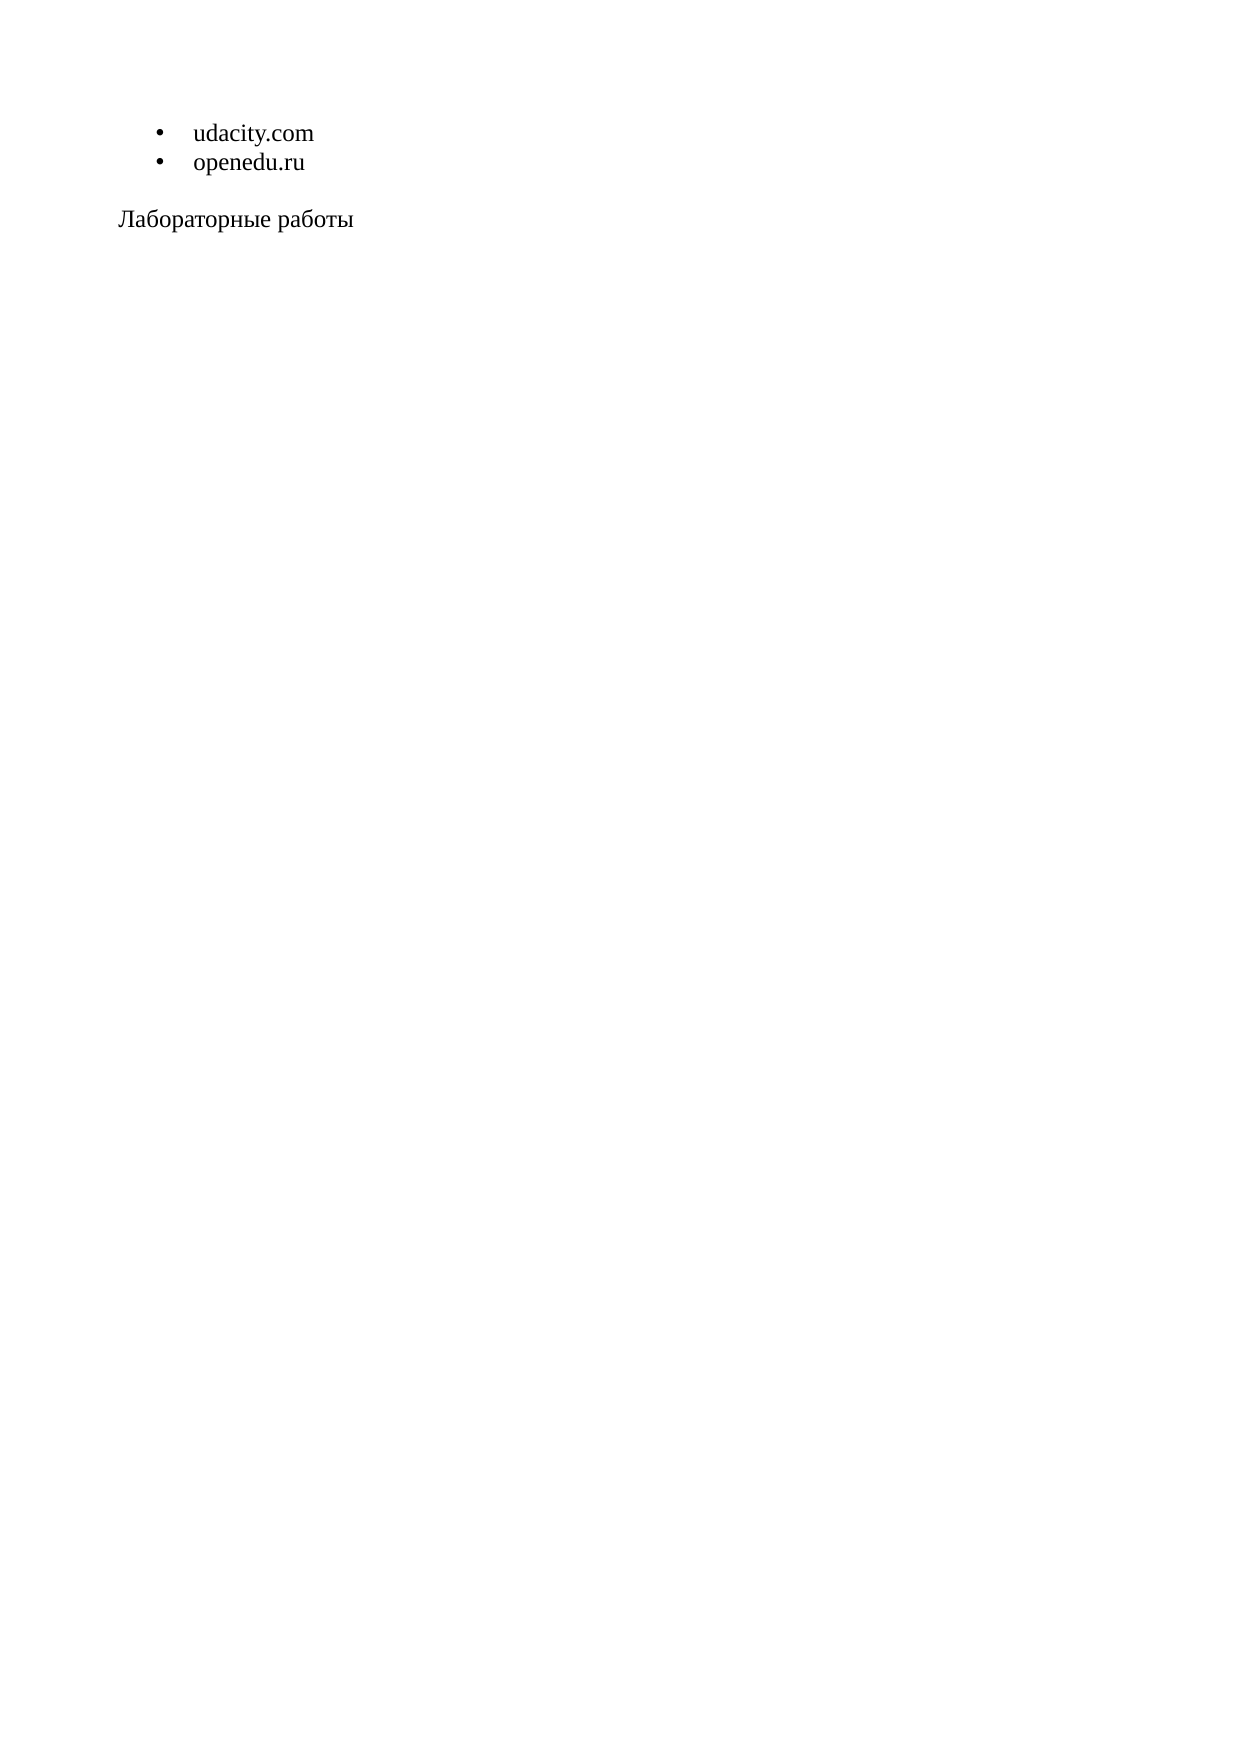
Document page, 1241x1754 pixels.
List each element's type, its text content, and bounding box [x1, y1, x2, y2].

list openedu.ru [156, 147, 1122, 176]
text Лабораторные работы [118, 204, 1122, 233]
list udacity.com [156, 118, 1122, 147]
